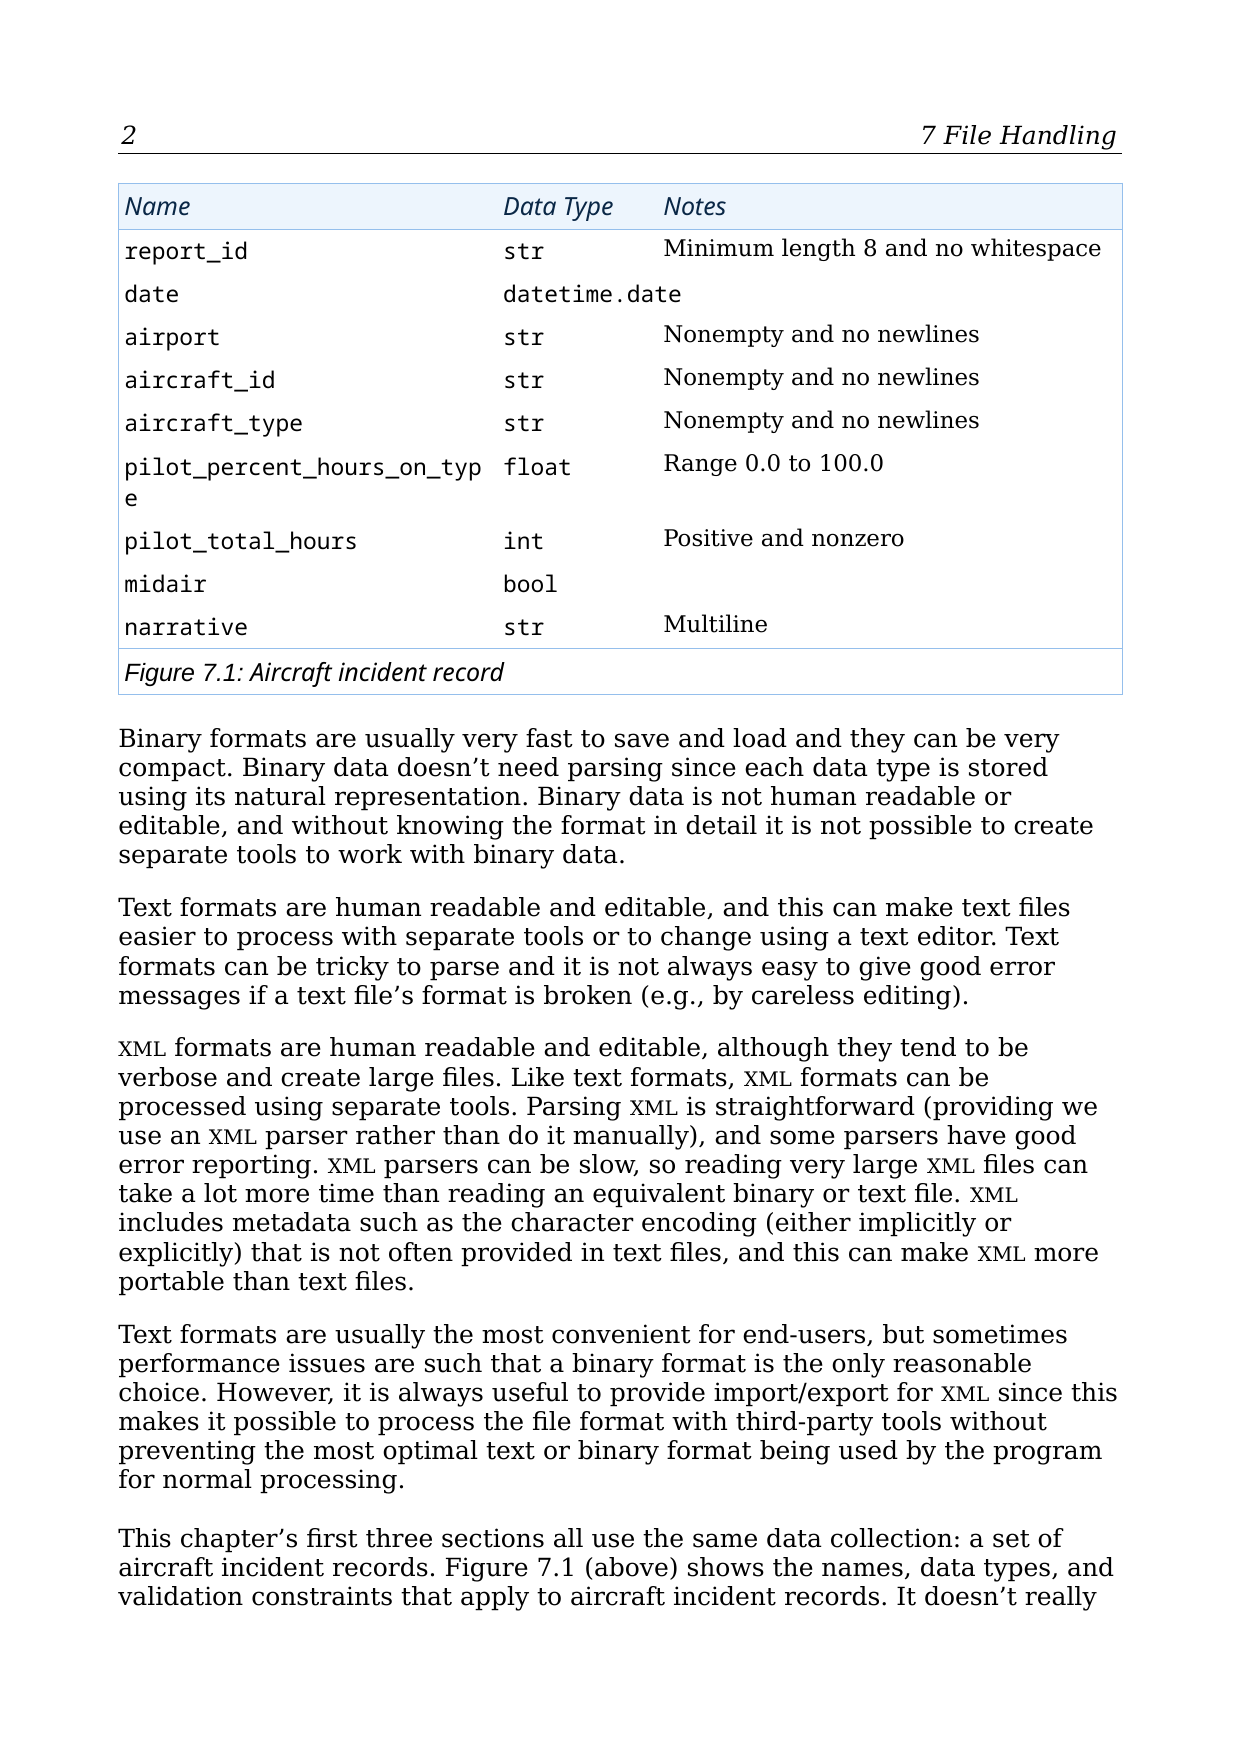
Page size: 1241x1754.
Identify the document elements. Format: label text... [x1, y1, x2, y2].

table_cell pilot_total_hours [119, 519, 497, 562]
table_cell str [497, 230, 657, 272]
table_cell float [497, 445, 657, 519]
table_cell [657, 562, 1122, 605]
table_cell aircraft_type [119, 401, 497, 444]
table_header Notes [657, 184, 1122, 229]
text Text formats are usually the most convenient for end-users, but sometimes performance issues are such that a binary format is the only reasonable choice. However, it is always useful to provide import/export for xml since this makes it possible to process the file format with third-party tools without preventing the most optimal text or binary format being used by the program for normal processing. [118, 1320, 1122, 1495]
text Text formats are human readable and editable, and this can make text files easier to process with separate tools or to change using a text editor. Text formats can be tricky to parse and it is not always easy to give good error messages if a text file’s format is broken (e.g., by careless editing). [118, 893, 1122, 1010]
table_cell Nonempty and no newlines [657, 401, 1122, 444]
table_cell airport [119, 315, 497, 358]
text xml formats are human readable and editable, although they tend to be verbose and create large files. Like text formats, xml formats can be processed using separate tools. Parsing xml is straightforward (providing we use an xml parser rather than do it manually), and some parsers have good error reporting. xml parsers can be slow, so reading very large xml files can take a lot more time than reading an equivalent binary or text file. xml includes metadata such as the character encoding (either implicitly or explicitly) that is not often provided in text files, and this can make xml more portable than text files. [118, 1034, 1122, 1296]
table_cell report_id [119, 230, 497, 272]
text Binary formats are usually very fast to save and load and they can be very compact. Binary data doesn’t need parsing since each data type is stored using its natural representation. Binary data is not human readable or editable, and without knowing the format in detail it is not possible to create separate tools to work with binary data. [118, 724, 1122, 870]
table_cell str [497, 358, 657, 401]
table_cell Nonempty and no newlines [657, 358, 1122, 401]
table_cell Range 0.0 to 100.0 [657, 445, 1122, 519]
table_cell Figure 7.1: Aircraft incident record [119, 649, 1122, 694]
table_cell str [497, 605, 657, 648]
table_cell pilot_percent_hours_on_type [119, 445, 497, 519]
table_cell str [497, 315, 657, 358]
table_cell Nonempty and no newlines [657, 315, 1122, 358]
table_cell narrative [119, 605, 497, 648]
text This chapter’s first three sections all use the same data collection: a set of aircraft incident records. Figure 7.1 (above) shows the names, data types, and validation constraints that apply to aircraft incident records. It doesn’t really [118, 1524, 1122, 1612]
table_cell datetime.date [497, 272, 1122, 315]
table_cell bool [497, 562, 657, 605]
table_header Data Type [497, 184, 657, 229]
table_cell Minimum length 8 and no whitespace [657, 230, 1122, 272]
table_cell int [497, 519, 657, 562]
table_cell Positive and nonzero [657, 519, 1122, 562]
table_cell midair [119, 562, 497, 605]
table_header Name [119, 184, 497, 229]
table_cell aircraft_id [119, 358, 497, 401]
table_cell str [497, 401, 657, 444]
table_cell Multiline [657, 605, 1122, 648]
table_cell date [119, 272, 497, 315]
